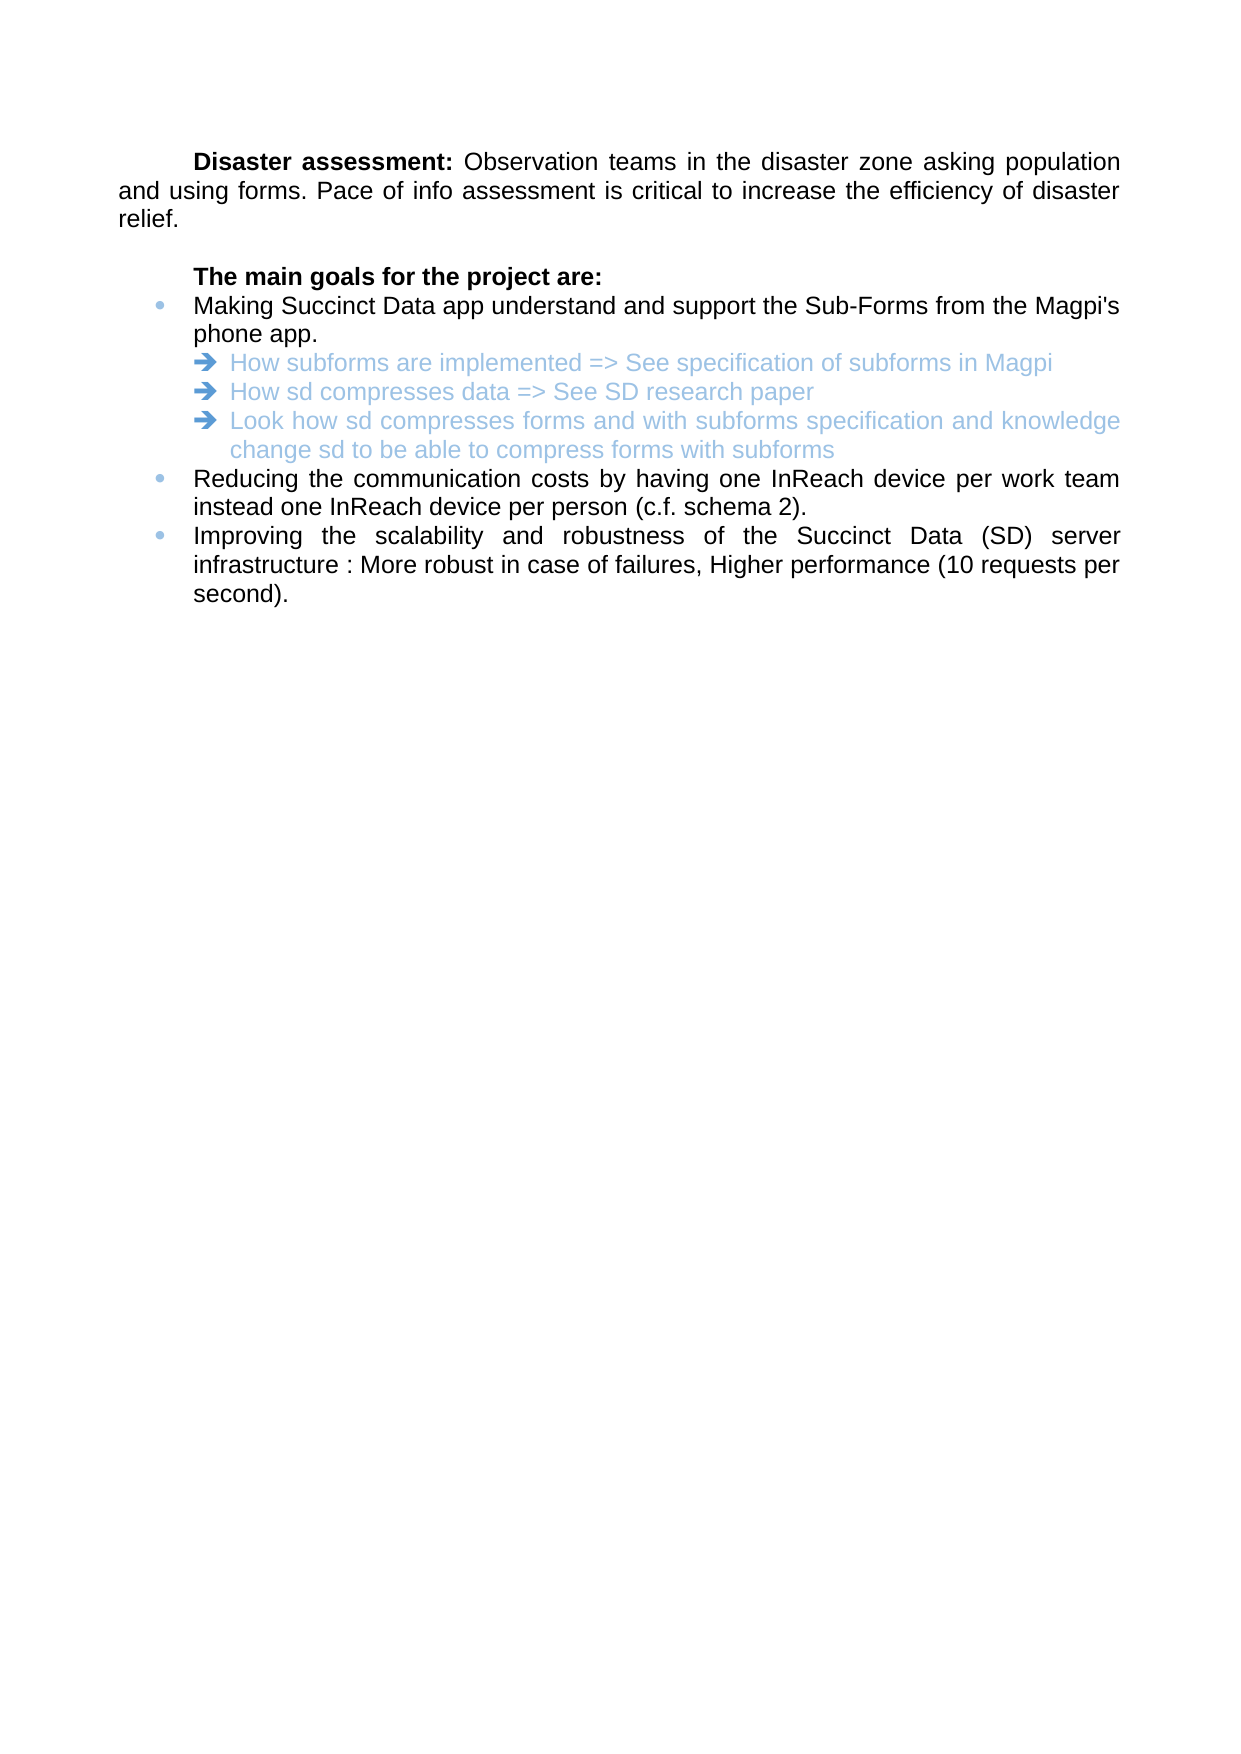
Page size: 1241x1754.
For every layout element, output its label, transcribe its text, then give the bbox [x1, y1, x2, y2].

list Improving the scalability and robustness of the Succinct Data (SD) server infrastructure : More robust in case of failures, Higher performance (10 requests per second). [156, 521, 1122, 607]
text Disaster assessment: Observation teams in the disaster zone asking population and using forms. Pace of info assessment is critical to increase the efficiency of disaster relief. [118, 147, 1122, 233]
list Reducing the communication costs by having one InReach device per work team instead one InReach device per person (c.f. schema 2). [156, 463, 1122, 521]
list How sd compresses data => See SD research paper [192, 377, 1122, 406]
list How subforms are implemented => See specification of subforms in Magpi [192, 348, 1122, 377]
text The main goals for the project are: [118, 262, 1122, 291]
list Making Succinct Data app understand and support the Sub-Forms from the Magpi's phone app. [156, 291, 1122, 348]
list Look how sd compresses forms and with subforms specification and knowledge change sd to be able to compress forms with subforms [192, 406, 1122, 463]
